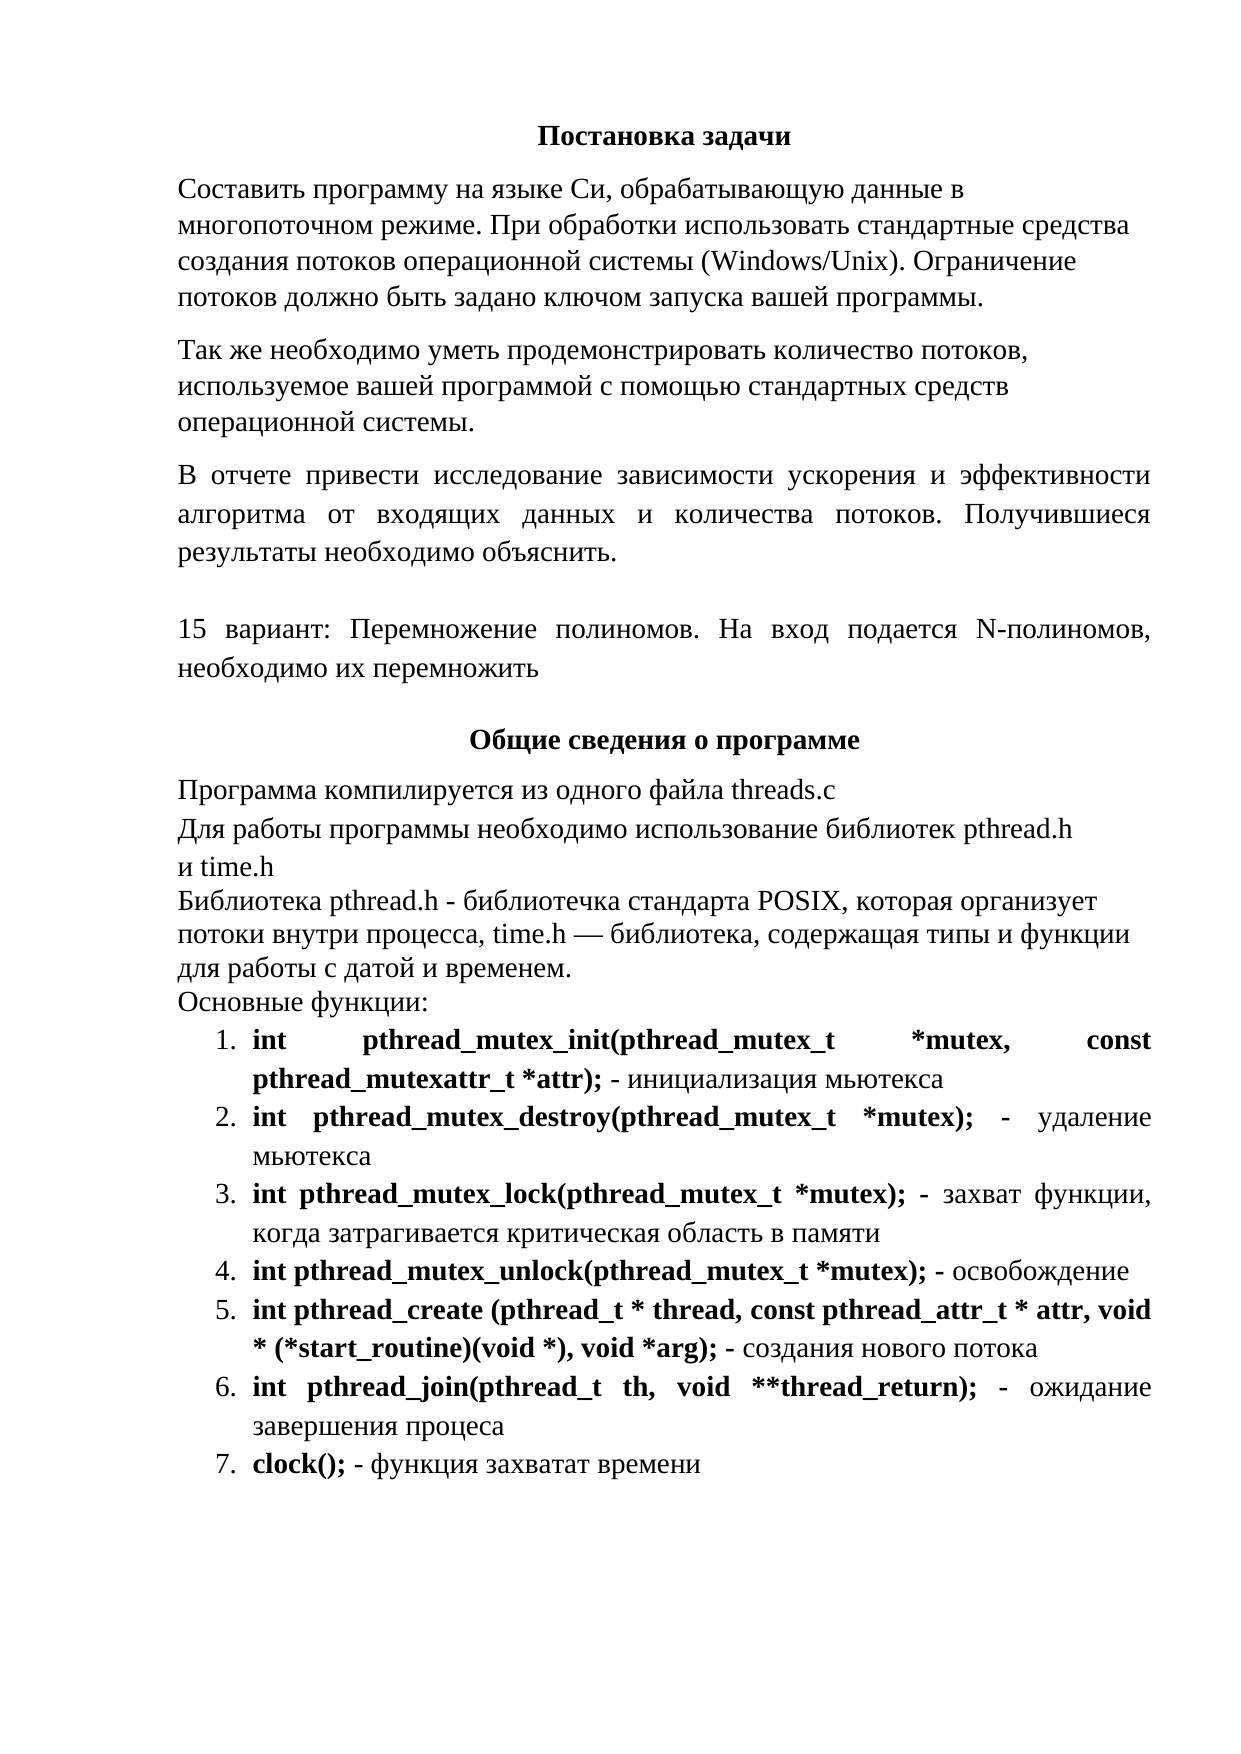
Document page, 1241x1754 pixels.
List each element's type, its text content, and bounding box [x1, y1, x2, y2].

text Для работы программы необходимо использование библиотек pthread.h [177, 811, 1152, 844]
text Библиотека pthread.h - библиотечка стандарта POSIX, которая организует потоки внутри процесса, time.h — библиотека, содержащая типы и функции для работы с датой и временем. [177, 883, 1152, 984]
text и time.h [177, 849, 1152, 883]
list int pthread_join(pthread_t th, void **thread_return); - ожидание завершения процеса [215, 1369, 1152, 1441]
list int pthread_mutex_init(pthread_mutex_t *mutex, const pthread_mutexattr_t *attr); - инициализация мьютекса [215, 1022, 1152, 1094]
list int pthread_mutex_unlock(pthread_mutex_t *mutex); - освобождение [215, 1253, 1152, 1287]
list int pthread_mutex_destroy(pthread_mutex_t *mutex); - удаление мьютекса [215, 1099, 1152, 1171]
text Составить программу на языке Си, обрабатывающую данные в многопоточном режиме. При обработки использовать стандартные средства создания потоков операционной системы (Windows/Unix). Ограничение потоков должно быть задано ключом запуска вашей программы. [177, 171, 1152, 313]
text 15 вариант: Перемножение полиномов. На вход подается N-полиномов, необходимо их перемножить [177, 611, 1152, 683]
text Так же необходимо уметь продемонстрировать количество потоков, используемое вашей программой с помощью стандартных средств операционной системы. [177, 332, 1152, 438]
list int pthread_create (pthread_t * thread, const pthread_attr_t * attr, void * (*start_routine)(void *), void *arg); - создания нового потока [215, 1292, 1152, 1364]
text Общие сведения о программе [177, 722, 1152, 756]
text Программа компилируется из одного файла threads.с [177, 772, 1152, 806]
list clock(); - функция захватат времени [215, 1446, 1152, 1480]
list int pthread_mutex_lock(pthread_mutex_t *mutex); - захват функции, когда затрагивается критическая область в памяти [215, 1176, 1152, 1248]
text В отчете привести исследование зависимости ускорения и эффективности алгоритма от входящих данных и количества потоков. Получившиеся результаты необходимо объяснить. [177, 457, 1152, 568]
text Основные функции: [177, 984, 1152, 1017]
text Постановка задачи [177, 118, 1152, 152]
